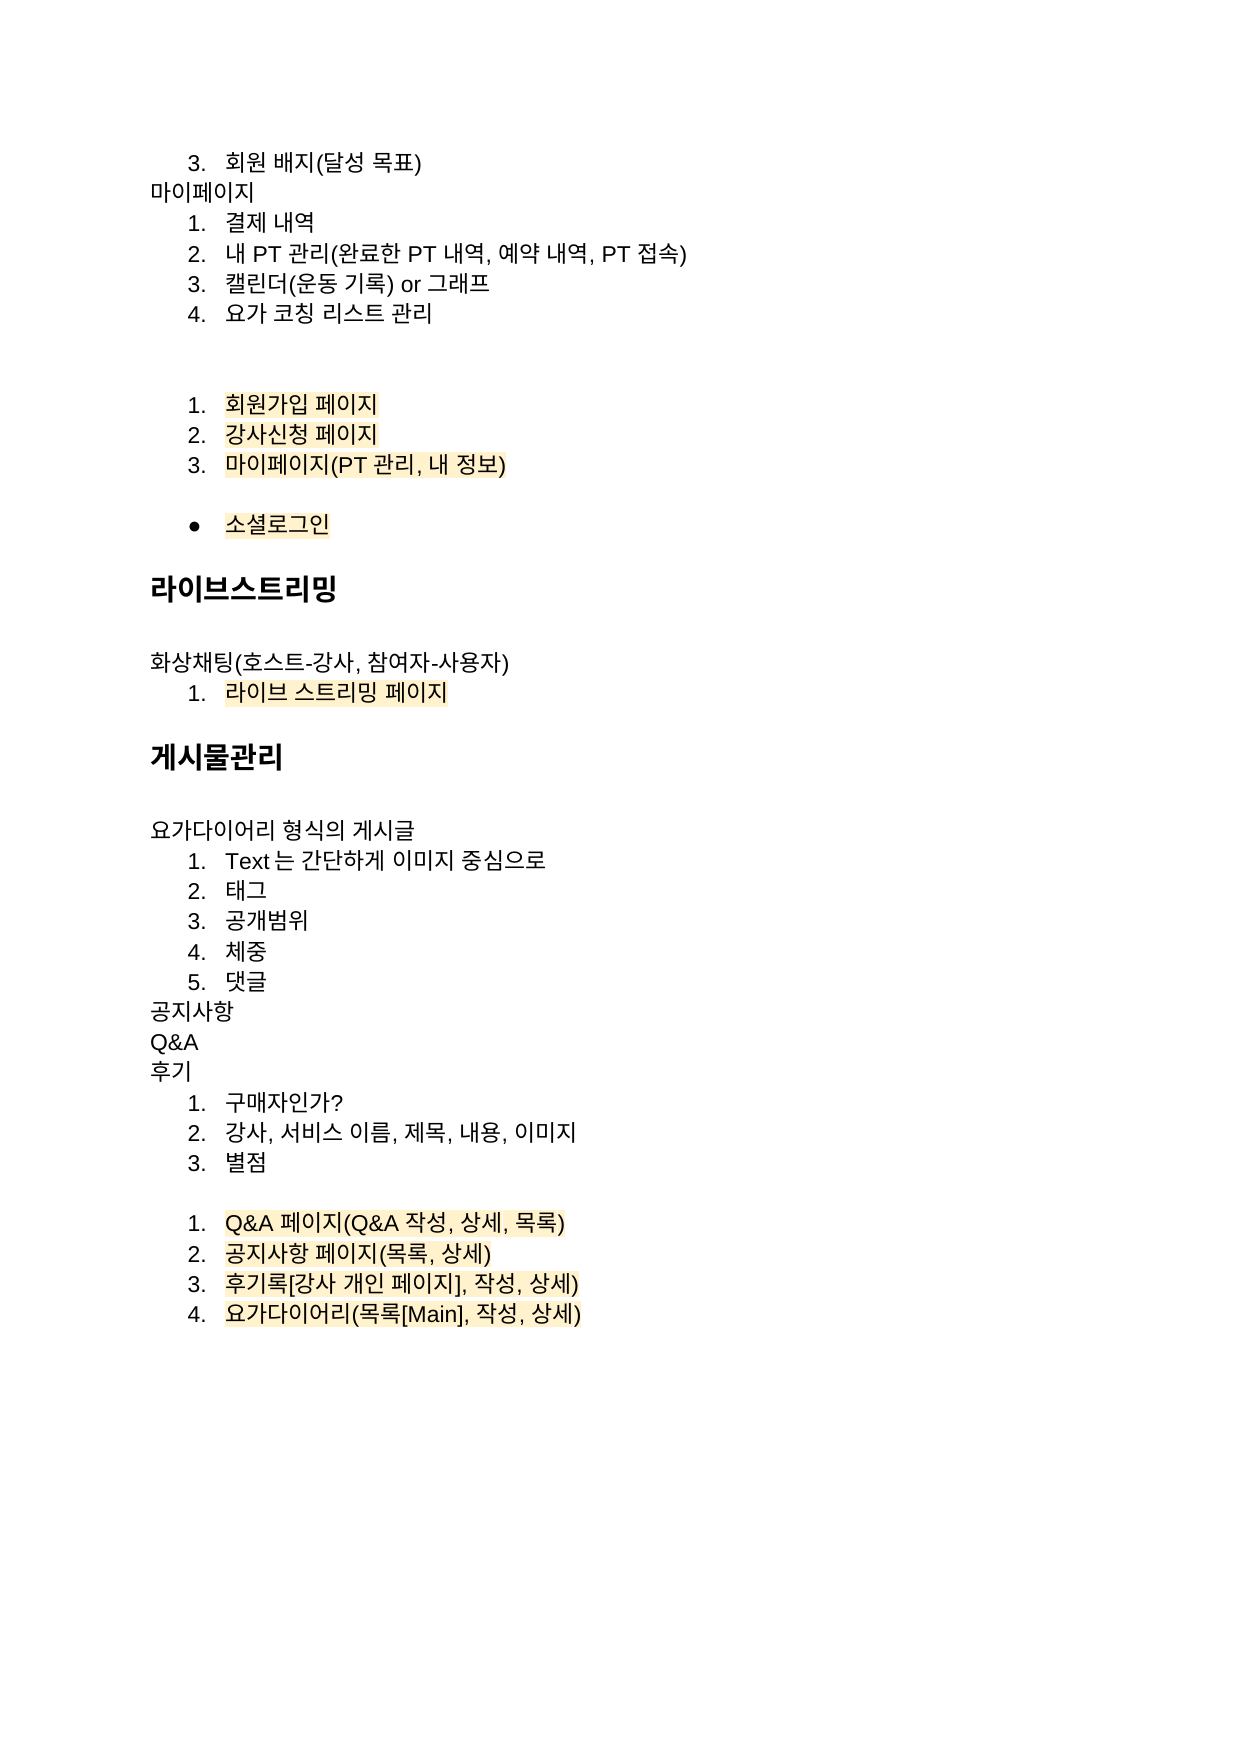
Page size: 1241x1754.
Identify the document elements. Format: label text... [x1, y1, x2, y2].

text 화상채팅(호스트-강사, 참여자-사용자) [150, 650, 1090, 676]
list Text는 간단하게 이미지 중심으로 [187, 848, 1090, 874]
list 공지사항 페이지(목록, 상세) [187, 1241, 1090, 1267]
list 별점 [187, 1150, 1090, 1176]
list 요가다이어리(목록[Main], 작성, 상세) [187, 1301, 1090, 1327]
list 소셜로그인 [187, 512, 1090, 539]
list 강사신청 페이지 [187, 422, 1090, 448]
list 회원 배지(달성 목표) [187, 150, 1090, 176]
text 요가다이어리 형식의 게시글 [150, 818, 1090, 844]
text 공지사항 [150, 999, 1090, 1025]
text 게시물관리 [150, 741, 1090, 774]
list 체중 [187, 938, 1090, 965]
list 캘린더(운동 기록) or 그래프 [187, 271, 1090, 297]
list 태그 [187, 878, 1090, 904]
text Q&A [150, 1029, 1090, 1056]
text 라이브스트리밍 [150, 573, 1090, 606]
list 회원가입 페이지 [187, 392, 1090, 418]
list 후기록[강사 개인 페이지], 작성, 상세) [187, 1271, 1090, 1297]
list 요가 코칭 리스트 관리 [187, 301, 1090, 327]
list 마이페이지(PT 관리, 내 정보) [187, 452, 1090, 478]
list 구매자인가? [187, 1089, 1090, 1116]
list 공개범위 [187, 908, 1090, 935]
list 내 PT 관리(완료한 PT 내역, 예약 내역, PT 접속) [187, 241, 1090, 267]
text 마이페이지 [150, 180, 1090, 207]
list 강사, 서비스 이름, 제목, 내용, 이미지 [187, 1120, 1090, 1146]
list 결제 내역 [187, 210, 1090, 237]
list 라이브 스트리밍 페이지 [187, 680, 1090, 707]
text 후기 [150, 1059, 1090, 1086]
list Q&A 페이지(Q&A 작성, 상세, 목록) [187, 1210, 1090, 1237]
list 댓글 [187, 969, 1090, 995]
